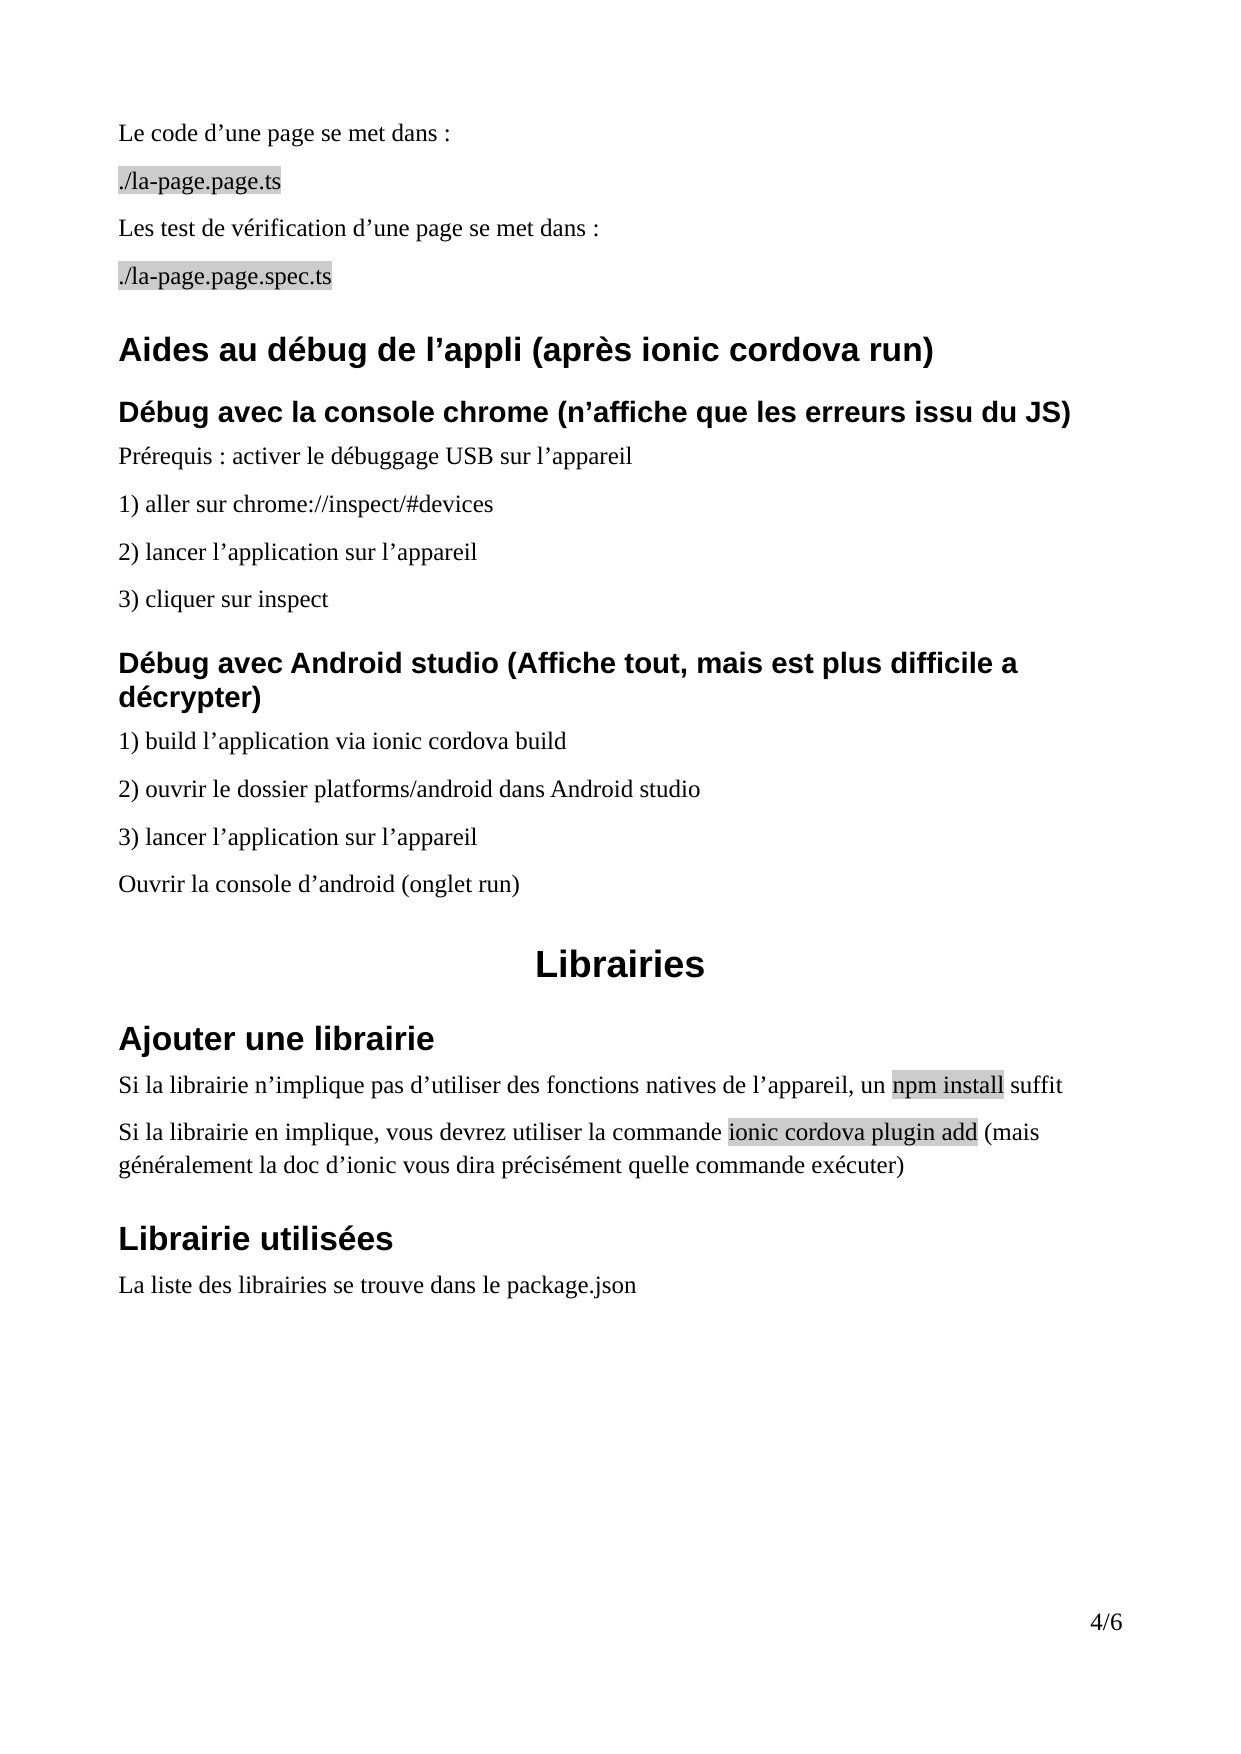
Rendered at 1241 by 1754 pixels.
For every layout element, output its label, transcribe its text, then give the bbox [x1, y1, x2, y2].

text ./la-page.page.spec.ts [118, 261, 1122, 290]
subtitle Librairie utilisées [118, 1219, 1122, 1258]
text 3) lancer l’application sur l’appareil [118, 822, 1122, 850]
text Prérequis : activer le débuggage USB sur l’appareil [118, 441, 1122, 470]
text 2) ouvrir le dossier platforms/android dans Android studio [118, 774, 1122, 803]
subtitle Librairies [118, 942, 1122, 985]
text 2) lancer l’application sur l’appareil [118, 537, 1122, 565]
text Ouvrir la console d’android (onglet run) [118, 869, 1122, 898]
text Le code d’une page se met dans : [118, 118, 1122, 147]
text La liste des librairies se trouve dans le package.json [118, 1270, 1122, 1299]
text 1) build l’application via ionic cordova build [118, 726, 1122, 755]
subtitle Ajouter une librairie [118, 1019, 1122, 1057]
text Si la librairie n’implique pas d’utiliser des fonctions natives de l’appareil, un npm install suffit [118, 1070, 1122, 1099]
subtitle Aides au débug de l’appli (après ionic cordova run) [118, 329, 1122, 368]
text 3) cliquer sur inspect [118, 584, 1122, 613]
subtitle Débug avec Android studio (Affiche tout, mais est plus difficile a décrypter) [118, 646, 1122, 714]
text Si la librairie en implique, vous devrez utiliser la commande ionic cordova plugin add (mais généralement la doc d’ionic vous dira précisément quelle commande exécuter) [118, 1117, 1122, 1179]
text ./la-page.page.ts [118, 166, 1122, 194]
text Les test de vérification d’une page se met dans : [118, 213, 1122, 242]
subtitle Débug avec la console chrome (n’affiche que les erreurs issu du JS) [118, 395, 1122, 429]
text 1) aller sur chrome://inspect/#devices [118, 489, 1122, 518]
